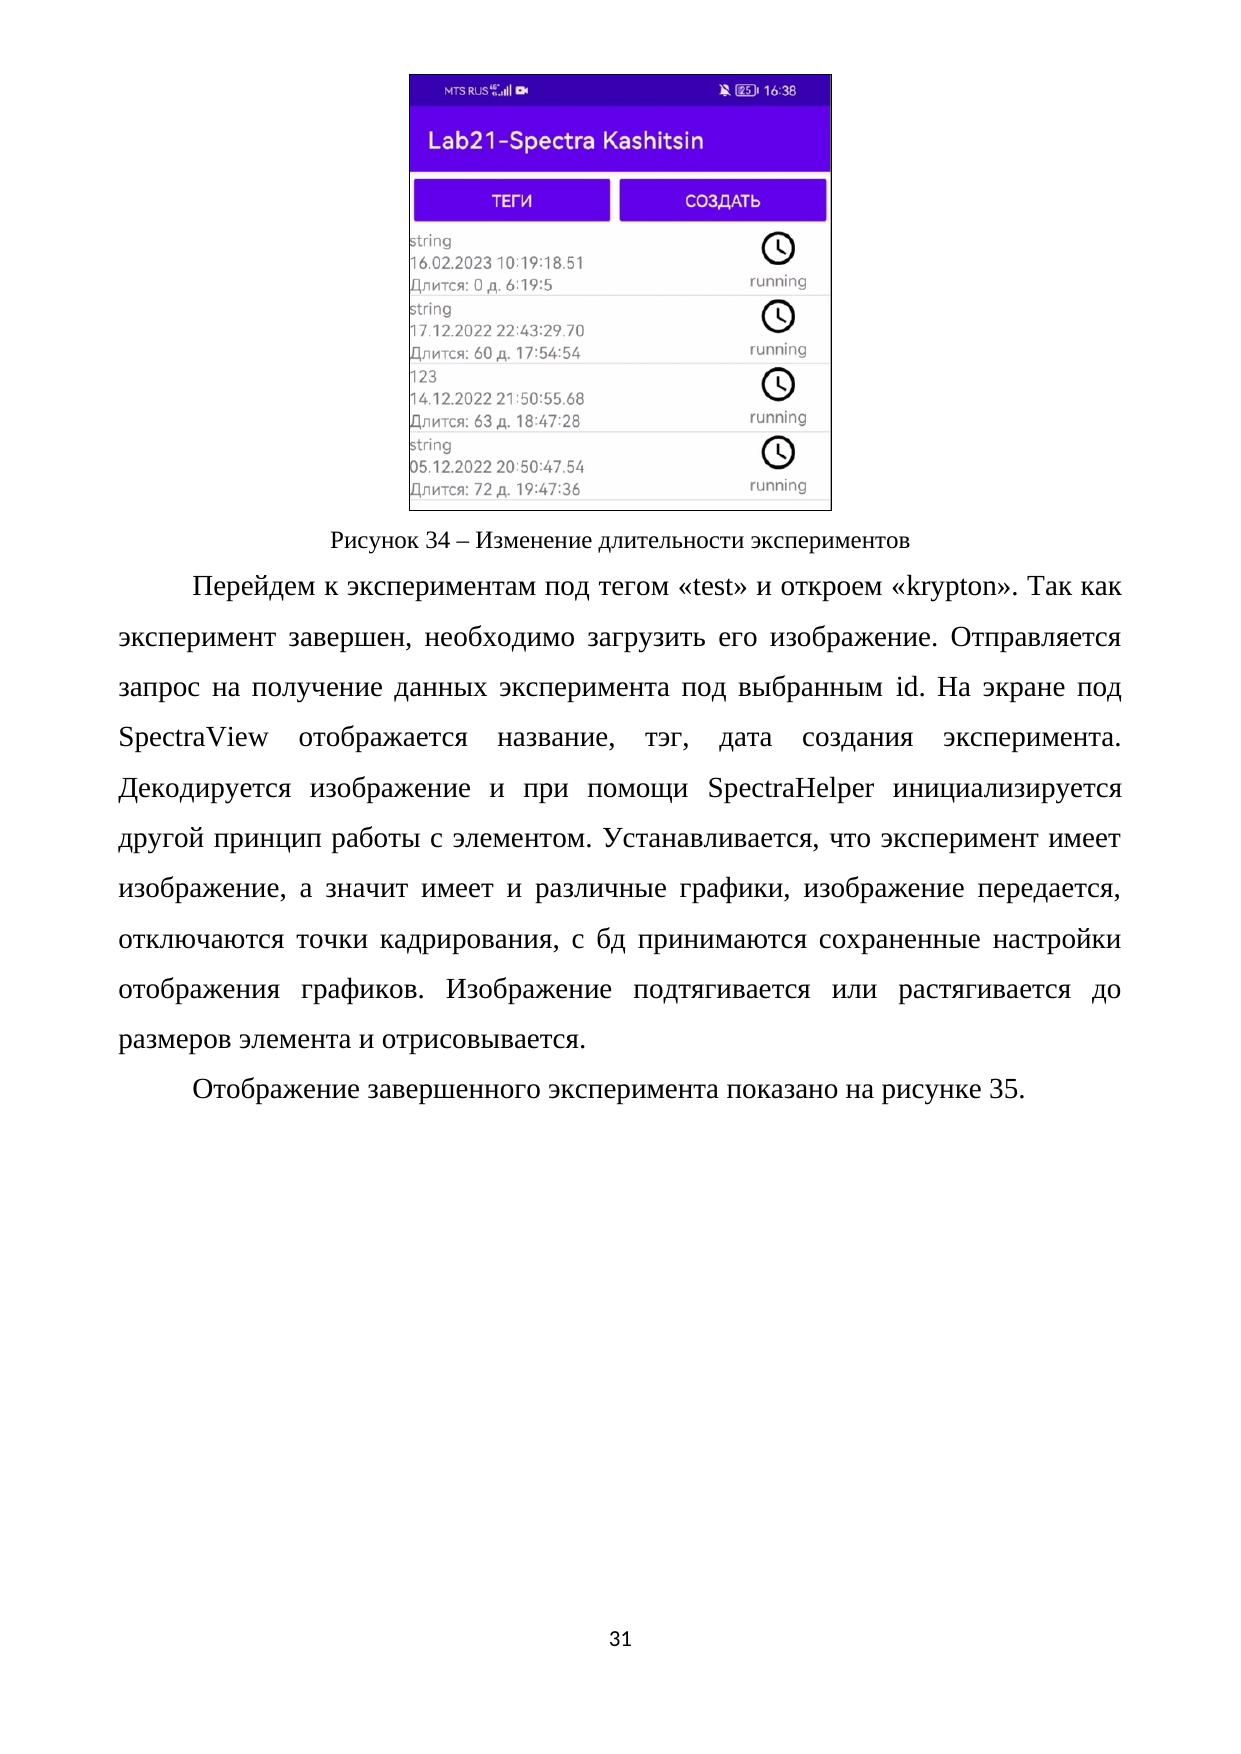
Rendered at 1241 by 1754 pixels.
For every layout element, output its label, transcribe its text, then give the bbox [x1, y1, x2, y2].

text Рисунок 34 – Изменение длительности экспериментов [118, 525, 1122, 554]
text Отображение завершенного эксперимента показано на рисунке 35. [118, 1072, 1122, 1105]
text Перейдем к экспериментам под тегом «test» и откроем «krypton». Так как эксперимент завершен, необходимо загрузить его изображение. Отправляется запрос на получение данных эксперимента под выбранным id. На экране под SpectraView отображается название, тэг, дата создания эксперимента. Декодируется изображение и при помощи SpectraHelper инициализируется другой принцип работы с элементом. Устанавливается, что эксперимент имеет изображение, а значит имеет и различные графики, изображение передается, отключаются точки кадрирования, с бд принимаются сохраненные настройки отображения графиков. Изображение подтягивается или растягивается до размеров элемента и отрисовывается. [118, 568, 1122, 1055]
